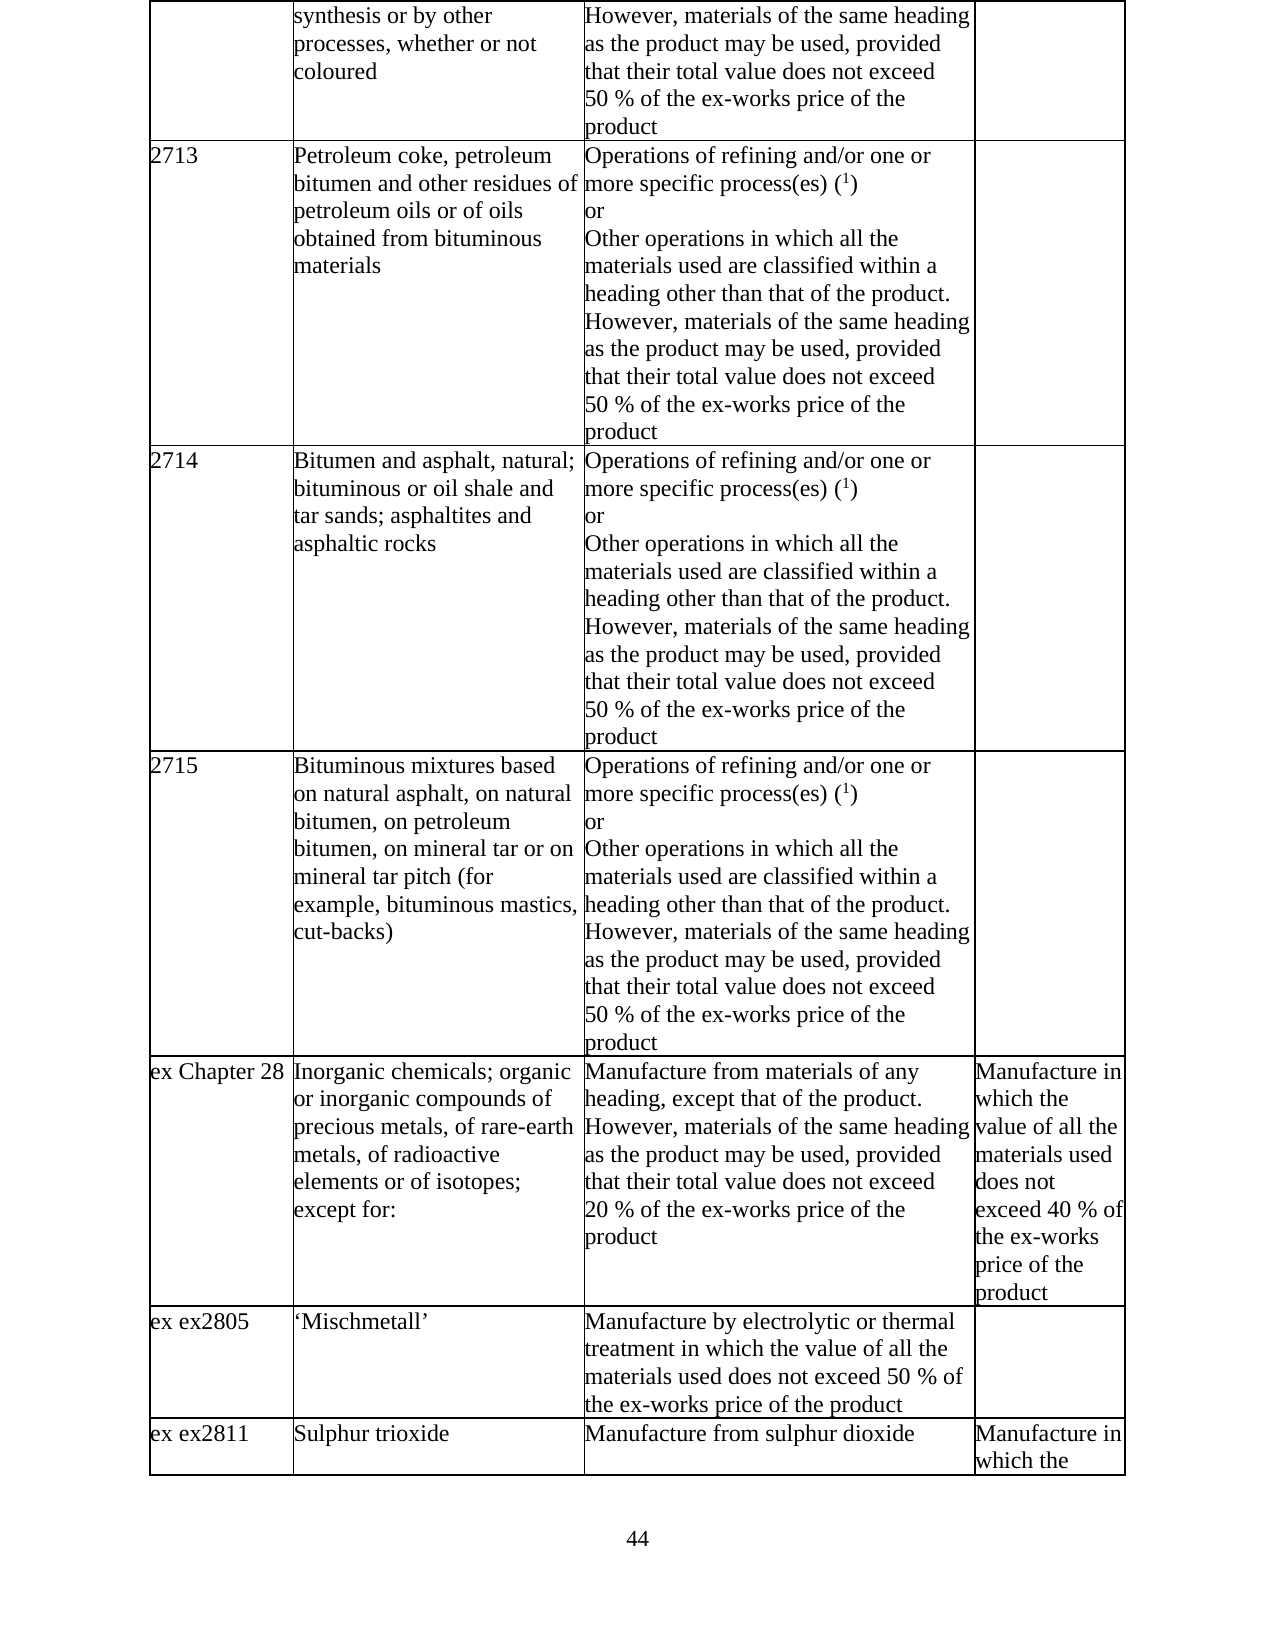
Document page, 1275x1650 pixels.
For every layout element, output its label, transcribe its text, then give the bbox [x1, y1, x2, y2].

table_cell [976, 141, 1124, 445]
table_cell Bituminous mixtures based on natural asphalt, on natural bitumen, on petroleum bitumen, on mineral tar or on mineral tar pitch (for example, bituminous mastics, cut-backs) [294, 752, 584, 1055]
table_cell 2714 [151, 446, 293, 750]
table_cell ex Chapter 28 [151, 1057, 293, 1305]
table_cell Bitumen and asphalt, natural; bituminous or oil shale and tar sands; asphaltites and asphaltic rocks [294, 446, 584, 750]
table_cell 2713 [151, 141, 293, 445]
table_cell synthesis or by other processes, whether or not coloured [294, 2, 584, 139]
table_cell Manufacture from materials of any heading, except that of the product. However, materials of the same heading as the product may be used, provided that their total value does not exceed 20 % of the ex-works price of the product [585, 1057, 974, 1305]
table_cell [976, 446, 1124, 750]
table_cell [151, 2, 293, 139]
table_cell [976, 2, 1124, 139]
table_cell Petroleum coke, petroleum bitumen and other residues of petroleum oils or of oils obtained from bituminous materials [294, 141, 584, 445]
table_cell Manufacture in which the value of all the materials used does not exceed 40 % of the ex-works price of the product [976, 1057, 1124, 1305]
table_cell However, materials of the same heading as the product may be used, provided that their total value does not exceed 50 % of the ex-works price of the product [585, 2, 974, 139]
table_cell ex ex2805 [151, 1307, 293, 1417]
table_cell ‘Mischmetall’ [294, 1307, 584, 1417]
table_cell Operations of refining and/or one or more specific process(es) (1) or Other operations in which all the materials used are classified within a heading other than that of the product. However, materials of the same heading as the product may be used, provided that their total value does not exceed 50 % of the ex-works price of the product [585, 141, 974, 445]
table_cell Manufacture from sulphur dioxide [585, 1419, 974, 1474]
table_cell Inorganic chemicals; organic or inorganic compounds of precious metals, of rare-earth metals, of radioactive elements or of isotopes; except for: [294, 1057, 584, 1305]
table_cell [976, 752, 1124, 1055]
table_cell 2715 [151, 752, 293, 1055]
table_cell ex ex2811 [151, 1419, 293, 1474]
table_cell Sulphur trioxide [294, 1419, 584, 1474]
table_cell Manufacture by electrolytic or thermal treatment in which the value of all the materials used does not exceed 50 % of the ex-works price of the product [585, 1307, 974, 1417]
table_cell Operations of refining and/or one or more specific process(es) (1) or Other operations in which all the materials used are classified within a heading other than that of the product. However, materials of the same heading as the product may be used, provided that their total value does not exceed 50 % of the ex-works price of the product [585, 752, 974, 1055]
table_cell Manufacture in which the [976, 1419, 1124, 1474]
table_cell Operations of refining and/or one or more specific process(es) (1) or Other operations in which all the materials used are classified within a heading other than that of the product. However, materials of the same heading as the product may be used, provided that their total value does not exceed 50 % of the ex-works price of the product [585, 446, 974, 750]
table_cell [976, 1307, 1124, 1417]
